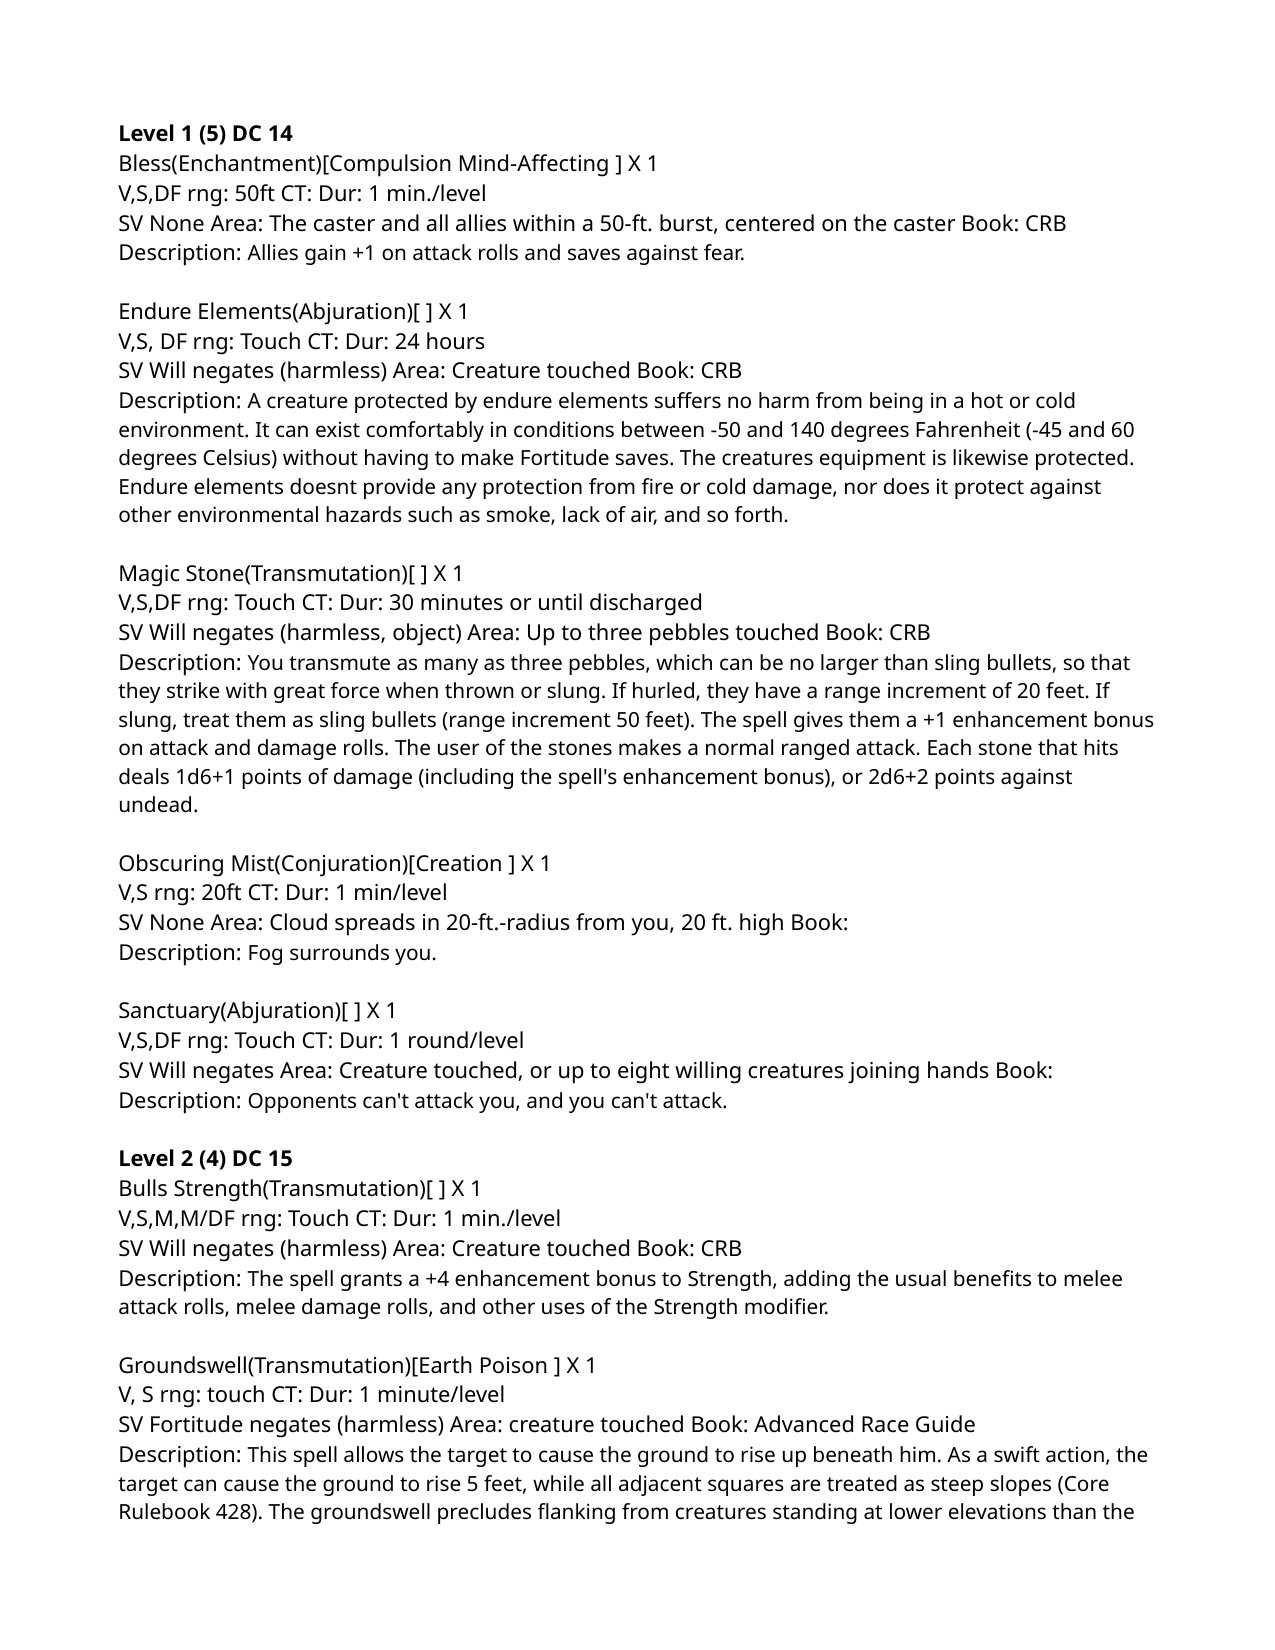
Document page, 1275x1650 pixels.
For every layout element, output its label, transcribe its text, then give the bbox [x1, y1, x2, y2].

text Level 1 (5) DC 14 Bless(Enchantment)[Compulsion Mind-Affecting ] X 1 V,S,DF rng: 50ft CT: Dur: 1 min./level SV None Area: The caster and all allies within a 50-ft. burst, centered on the caster Book: CRB Description: Allies gain +1 on attack rolls and saves against fear. Endure Elements(Abjuration)[ ] X 1 V,S, DF rng: Touch CT: Dur: 24 hours SV Will negates (harmless) Area: Creature touched Book: CRB Description: A creature protected by endure elements suffers no harm from being in a hot or cold environment. It can exist comfortably in conditions between -50 and 140 degrees Fahrenheit (-45 and 60 degrees Celsius) without having to make Fortitude saves. The creatures equipment is likewise protected. Endure elements doesnt provide any protection from fire or cold damage, nor does it protect against other environmental hazards such as smoke, lack of air, and so forth. Magic Stone(Transmutation)[ ] X 1 V,S,DF rng: Touch CT: Dur: 30 minutes or until discharged SV Will negates (harmless, object) Area: Up to three pebbles touched Book: CRB Description: You transmute as many as three pebbles, which can be no larger than sling bullets, so that they strike with great force when thrown or slung. If hurled, they have a range increment of 20 feet. If slung, treat them as sling bullets (range increment 50 feet). The spell gives them a +1 enhancement bonus on attack and damage rolls. The user of the stones makes a normal ranged attack. Each stone that hits deals 1d6+1 points of damage (including the spell's enhancement bonus), or 2d6+2 points against undead. Obscuring Mist(Conjuration)[Creation ] X 1 V,S rng: 20ft CT: Dur: 1 min/level SV None Area: Cloud spreads in 20-ft.-radius from you, 20 ft. high Book: Description: Fog surrounds you. Sanctuary(Abjuration)[ ] X 1 V,S,DF rng: Touch CT: Dur: 1 round/level SV Will negates Area: Creature touched, or up to eight willing creatures joining hands Book: Description: Opponents can't attack you, and you can't attack. Level 2 (4) DC 15 Bulls Strength(Transmutation)[ ] X 1 V,S,M,M/DF rng: Touch CT: Dur: 1 min./level SV Will negates (harmless) Area: Creature touched Book: CRB Description: The spell grants a +4 enhancement bonus to Strength, adding the usual benefits to melee attack rolls, melee damage rolls, and other uses of the Strength modifier. Groundswell(Transmutation)[Earth Poison ] X 1 V, S rng: touch CT: Dur: 1 minute/level SV Fortitude negates (harmless) Area: creature touched Book: Advanced Race Guide Description: This spell allows the target to cause the ground to rise up beneath him. As a swift action, the target can cause the ground to rise 5 feet, while all adjacent squares are treated as steep slopes (Core Rulebook 428). The groundswell precludes flanking from creatures standing at lower elevations than the [118, 118, 1157, 1526]
